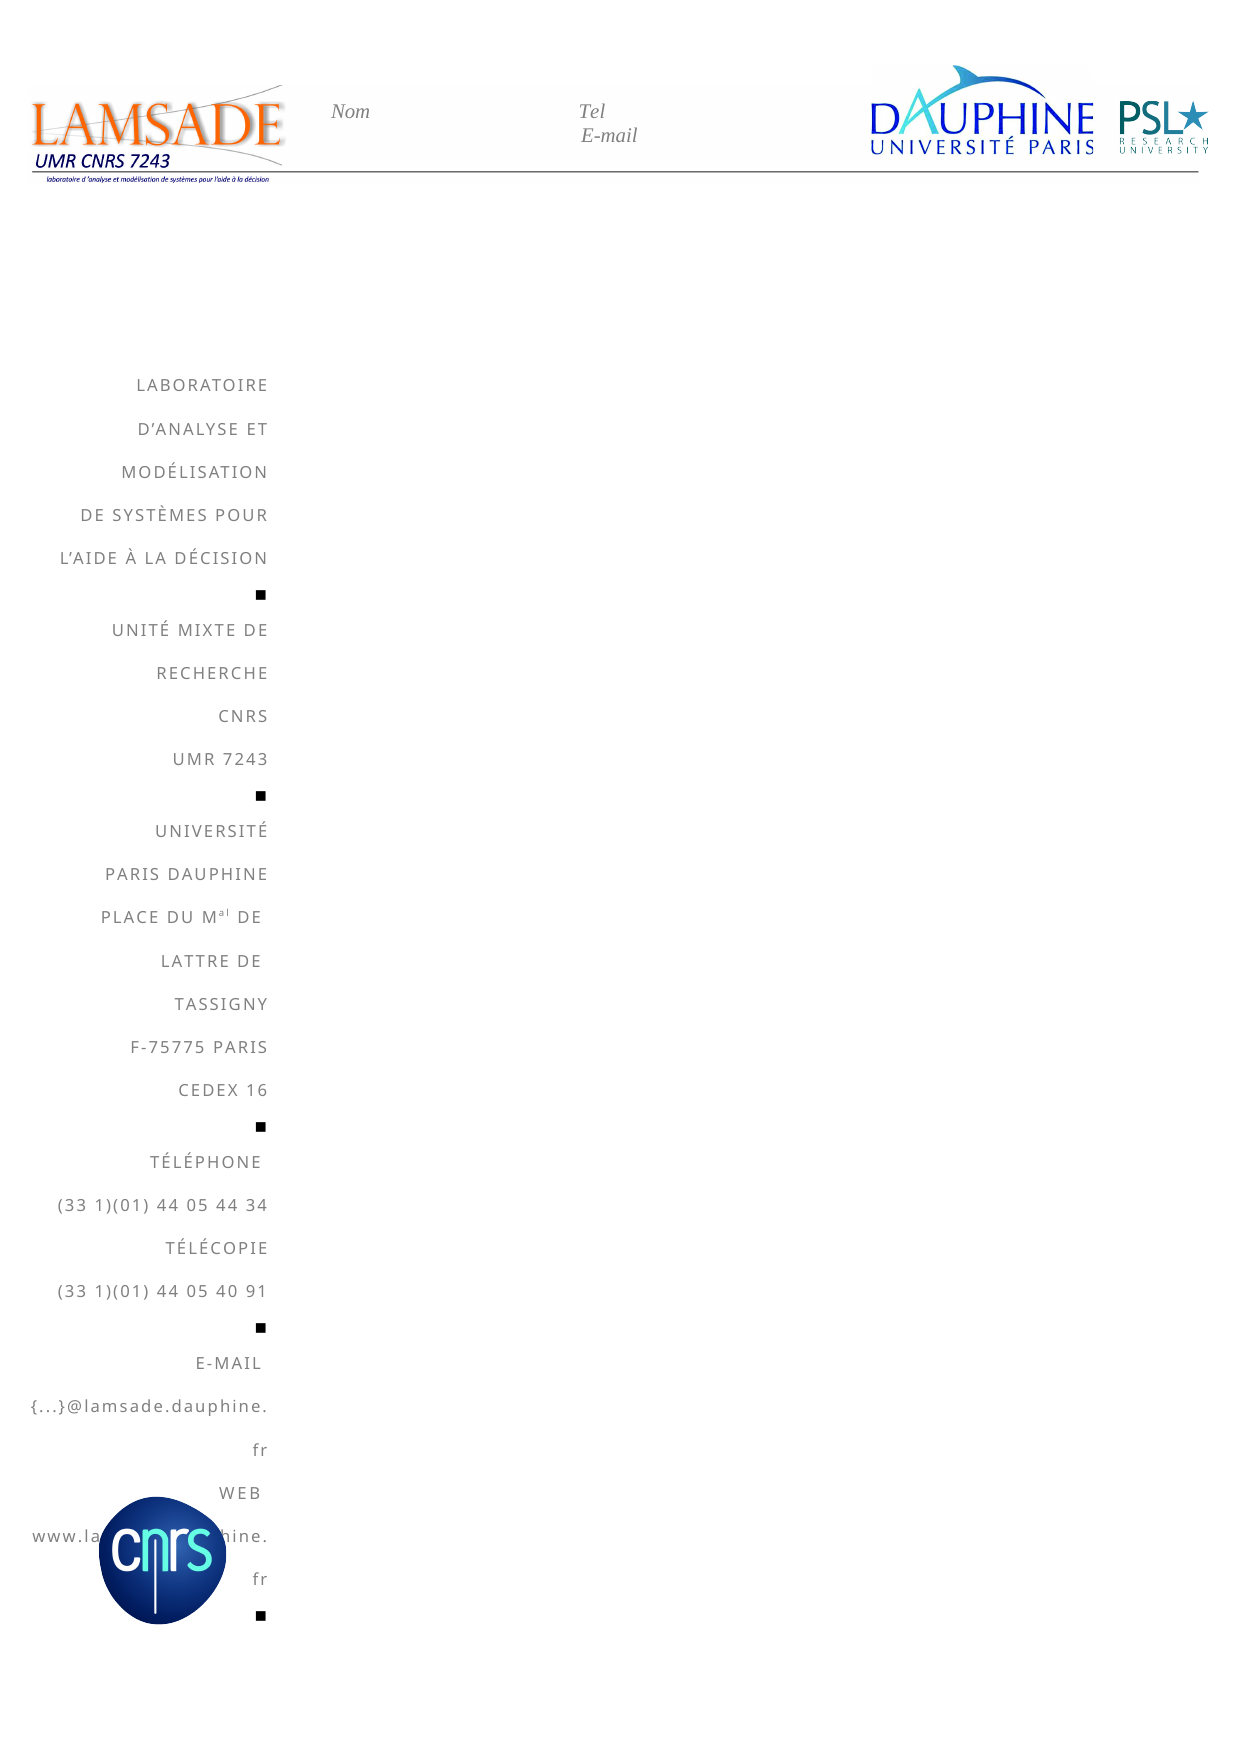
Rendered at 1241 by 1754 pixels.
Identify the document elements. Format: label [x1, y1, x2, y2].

picture [27, 65, 1214, 183]
picture [98, 1496, 227, 1625]
